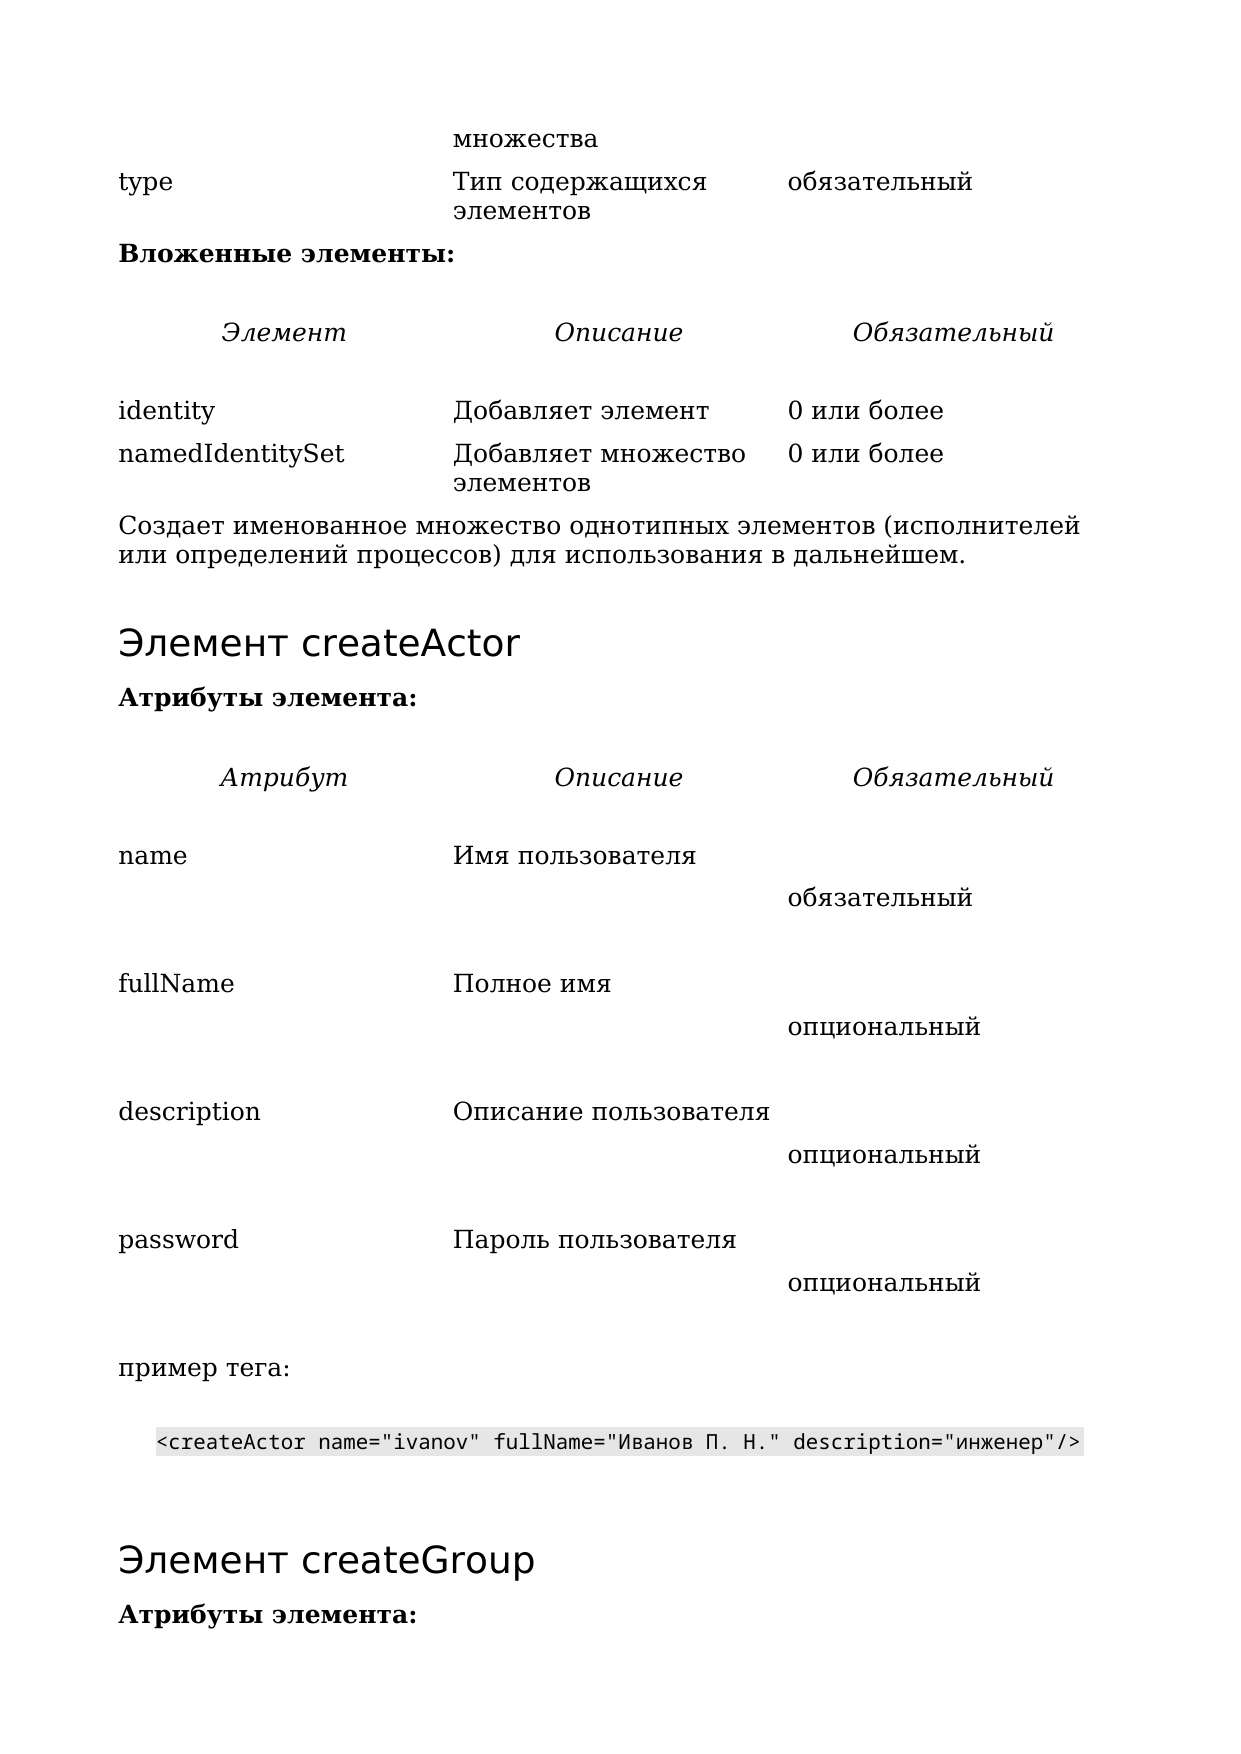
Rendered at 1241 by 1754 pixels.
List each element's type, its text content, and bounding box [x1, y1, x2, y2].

table_header Описание [453, 276, 787, 390]
table_cell namedIdentitySet [118, 433, 453, 505]
table_cell name [118, 835, 453, 963]
table_cell Добавляет элемент [453, 390, 787, 433]
table_cell опциональный [788, 1219, 1122, 1347]
table_cell fullName [118, 963, 453, 1091]
table_header Обязательный [788, 720, 1122, 835]
table_header Обязательный [788, 276, 1122, 390]
table_cell опциональный [788, 1091, 1122, 1219]
table_cell Пароль пользователя [453, 1219, 787, 1347]
table_header Описание [453, 720, 787, 835]
table_cell обязательный [788, 161, 1122, 233]
table_cell [118, 118, 453, 161]
table_cell множества [453, 118, 787, 161]
table_cell [788, 118, 1122, 161]
table_cell Имя пользователя [453, 835, 787, 963]
table_cell обязательный [788, 835, 1122, 963]
table_cell Добавляет множество элементов [453, 433, 787, 505]
table_cell Полное имя [453, 963, 787, 1091]
table_header Вложенные элементы: [118, 233, 1122, 276]
subtitle Элемент createActor [118, 622, 1122, 665]
table_header Атрибуты элемента: [118, 677, 1122, 720]
table_cell 0 или более [788, 433, 1122, 505]
table_cell password [118, 1219, 453, 1347]
text <createActor name="ivanov" fullName="Иванов П. Н." description="инженер"/> [156, 1427, 1084, 1456]
text Создает именованное множество однотипных элементов (исполнителей или определений процессов) для использования в дальнейшем. [118, 511, 1122, 569]
text пример тега: [118, 1353, 1122, 1382]
table_cell description [118, 1091, 453, 1219]
table_header Атрибуты элемента: [118, 1594, 1122, 1629]
table_cell Описание пользователя [453, 1091, 787, 1219]
table_cell type [118, 161, 453, 233]
table_cell identity [118, 390, 453, 433]
table_cell 0 или более [788, 390, 1122, 433]
table_header Атрибут [118, 720, 453, 835]
table_cell Тип содержащихся элементов [453, 161, 787, 233]
subtitle Элемент createGroup [118, 1538, 1122, 1582]
table_header Элемент [118, 276, 453, 390]
table_cell опциональный [788, 963, 1122, 1091]
